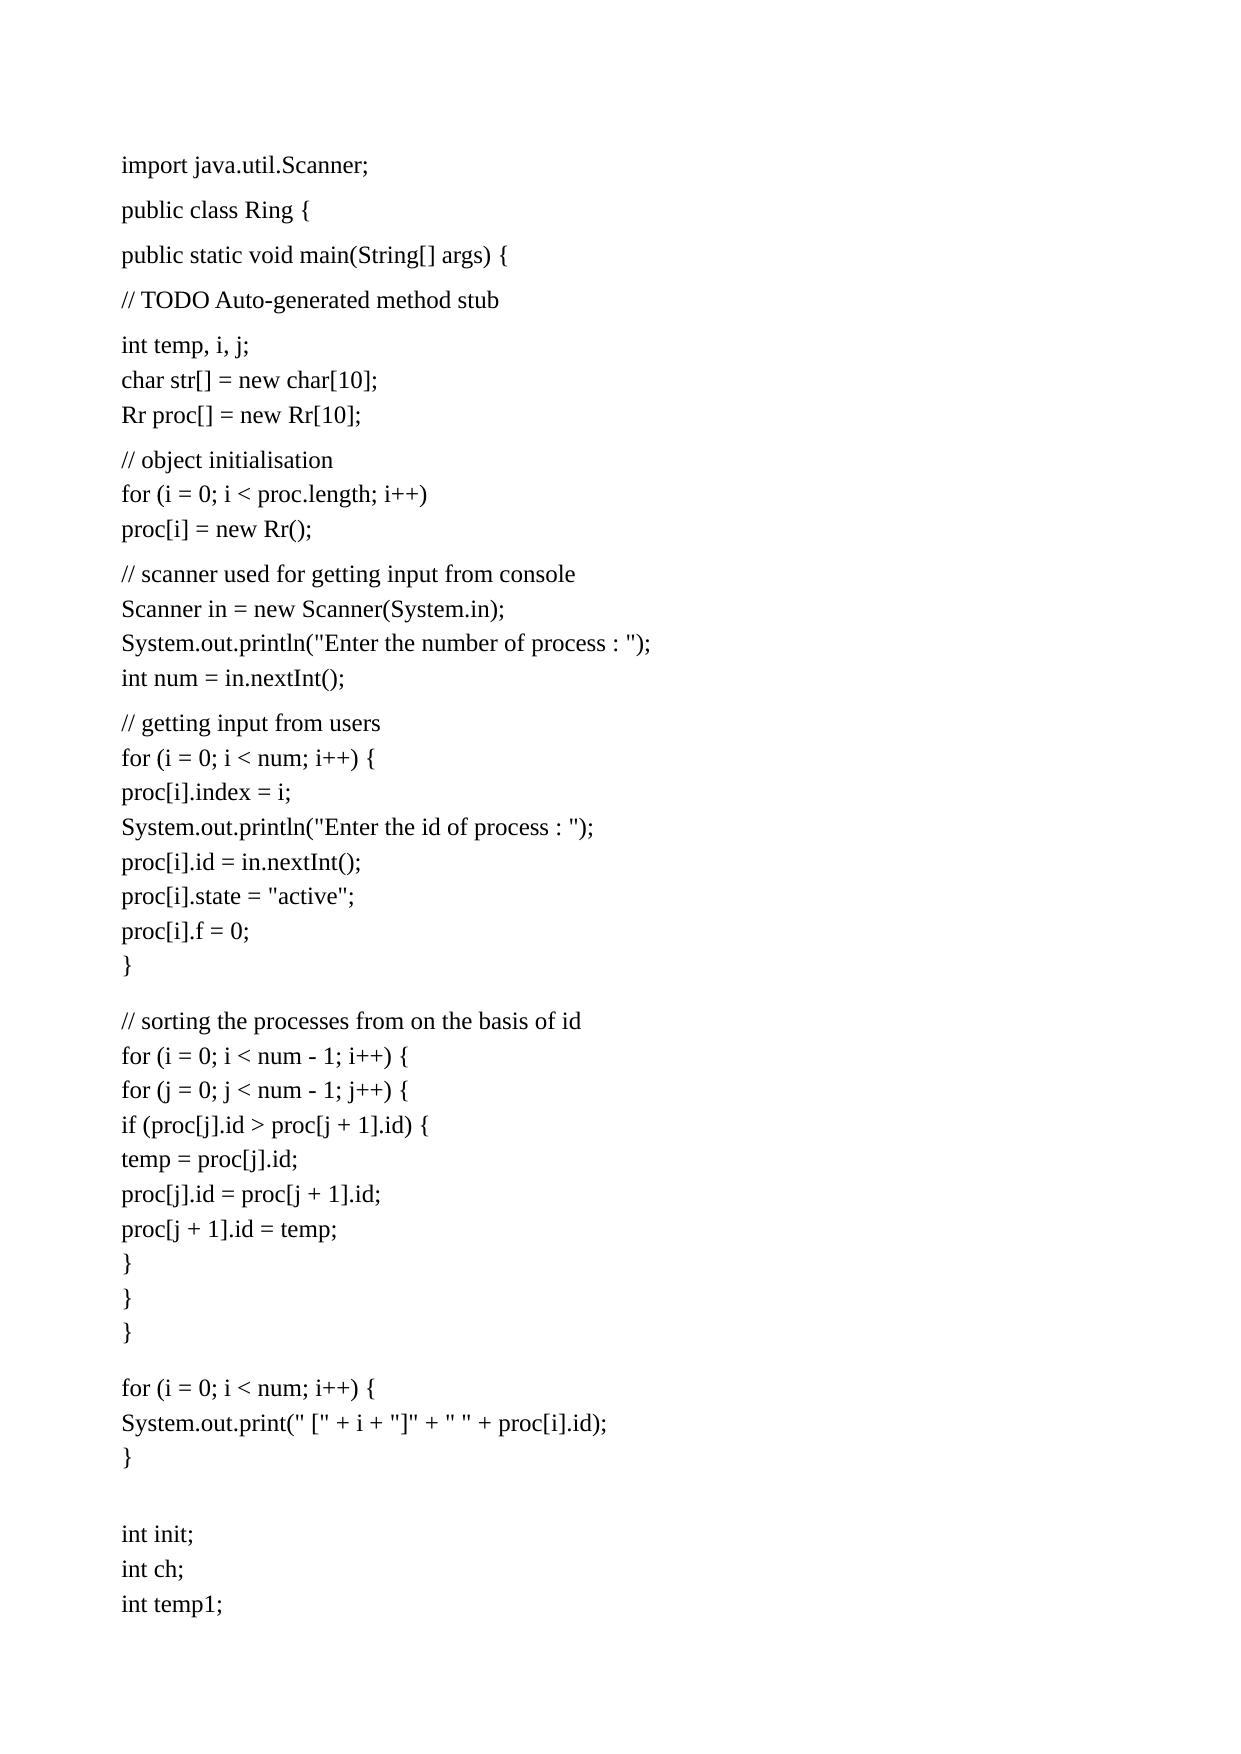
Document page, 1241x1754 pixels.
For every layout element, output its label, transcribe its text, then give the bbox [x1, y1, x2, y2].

table_header // sorting the processes from on the basis of id [118, 1003, 593, 1038]
table_header [118, 1495, 136, 1506]
table_header int init; [118, 1517, 206, 1551]
table_header proc[i].index = i; [118, 775, 302, 809]
table_header int num = in.nextInt(); [118, 660, 357, 695]
table_header proc[i] = new Rr(); [118, 511, 324, 546]
table_header } [118, 1440, 148, 1474]
table_header proc[j].id = proc[j + 1].id; [118, 1176, 390, 1211]
table_header [118, 546, 136, 556]
table_header [118, 1360, 136, 1370]
table_header } [118, 948, 148, 982]
table_header [118, 317, 136, 328]
table_header temp = proc[j].id; [118, 1142, 309, 1176]
table_header System.out.println("Enter the id of process : "); [118, 809, 606, 844]
table_header [118, 272, 136, 282]
table_header } [118, 1315, 148, 1349]
table_header for (j = 0; j < num - 1; j++) { [118, 1073, 421, 1107]
table_header Scanner in = new Scanner(System.in); [118, 591, 517, 626]
table_header for (i = 0; i < num; i++) { [118, 1370, 388, 1405]
table_header // getting input from users [118, 705, 393, 740]
table_header [118, 1485, 136, 1495]
table_header proc[i].f = 0; [118, 913, 261, 947]
table_header for (i = 0; i < num - 1; i++) { [118, 1038, 421, 1072]
table_header } [118, 1245, 148, 1280]
table_header if (proc[j].id > proc[j + 1].id) { [118, 1107, 440, 1142]
table_header System.out.println("Enter the number of process : "); [118, 626, 662, 660]
table_header // object initialisation [118, 442, 347, 477]
table_header proc[i].state = "active"; [118, 878, 367, 913]
table_header [118, 695, 136, 705]
table_header [118, 982, 136, 993]
table_header proc[j + 1].id = temp; [118, 1211, 348, 1245]
table_header char str[] = new char[10]; [118, 362, 390, 397]
table_header [118, 1506, 136, 1517]
table_header for (i = 0; i < num; i++) { [118, 740, 388, 774]
table_header int temp, i, j; [118, 328, 261, 362]
table_header [118, 1474, 136, 1485]
table_header [118, 181, 136, 192]
table_header // TODO Auto-generated method stub [118, 283, 515, 317]
table_header int temp1; [118, 1586, 236, 1620]
table_header } [118, 1280, 148, 1314]
table_header proc[i].id = in.nextInt(); [118, 844, 372, 878]
table_header [118, 993, 136, 1003]
table_header [118, 227, 136, 237]
table_header for (i = 0; i < proc.length; i++) [118, 477, 437, 511]
table_header Rr proc[] = new Rr[10]; [118, 397, 374, 431]
table_header public static void main(String[] args) { [118, 237, 522, 272]
table_header [118, 431, 136, 442]
table_header public class Ring { [118, 192, 326, 227]
table_header int ch; [118, 1551, 197, 1586]
table_header System.out.print(" [" + i + "]" + " " + proc[i].id); [118, 1405, 617, 1439]
table_header [118, 1349, 136, 1360]
table_header import java.util.Scanner; [118, 147, 382, 181]
table_header // scanner used for getting input from console [118, 556, 588, 591]
